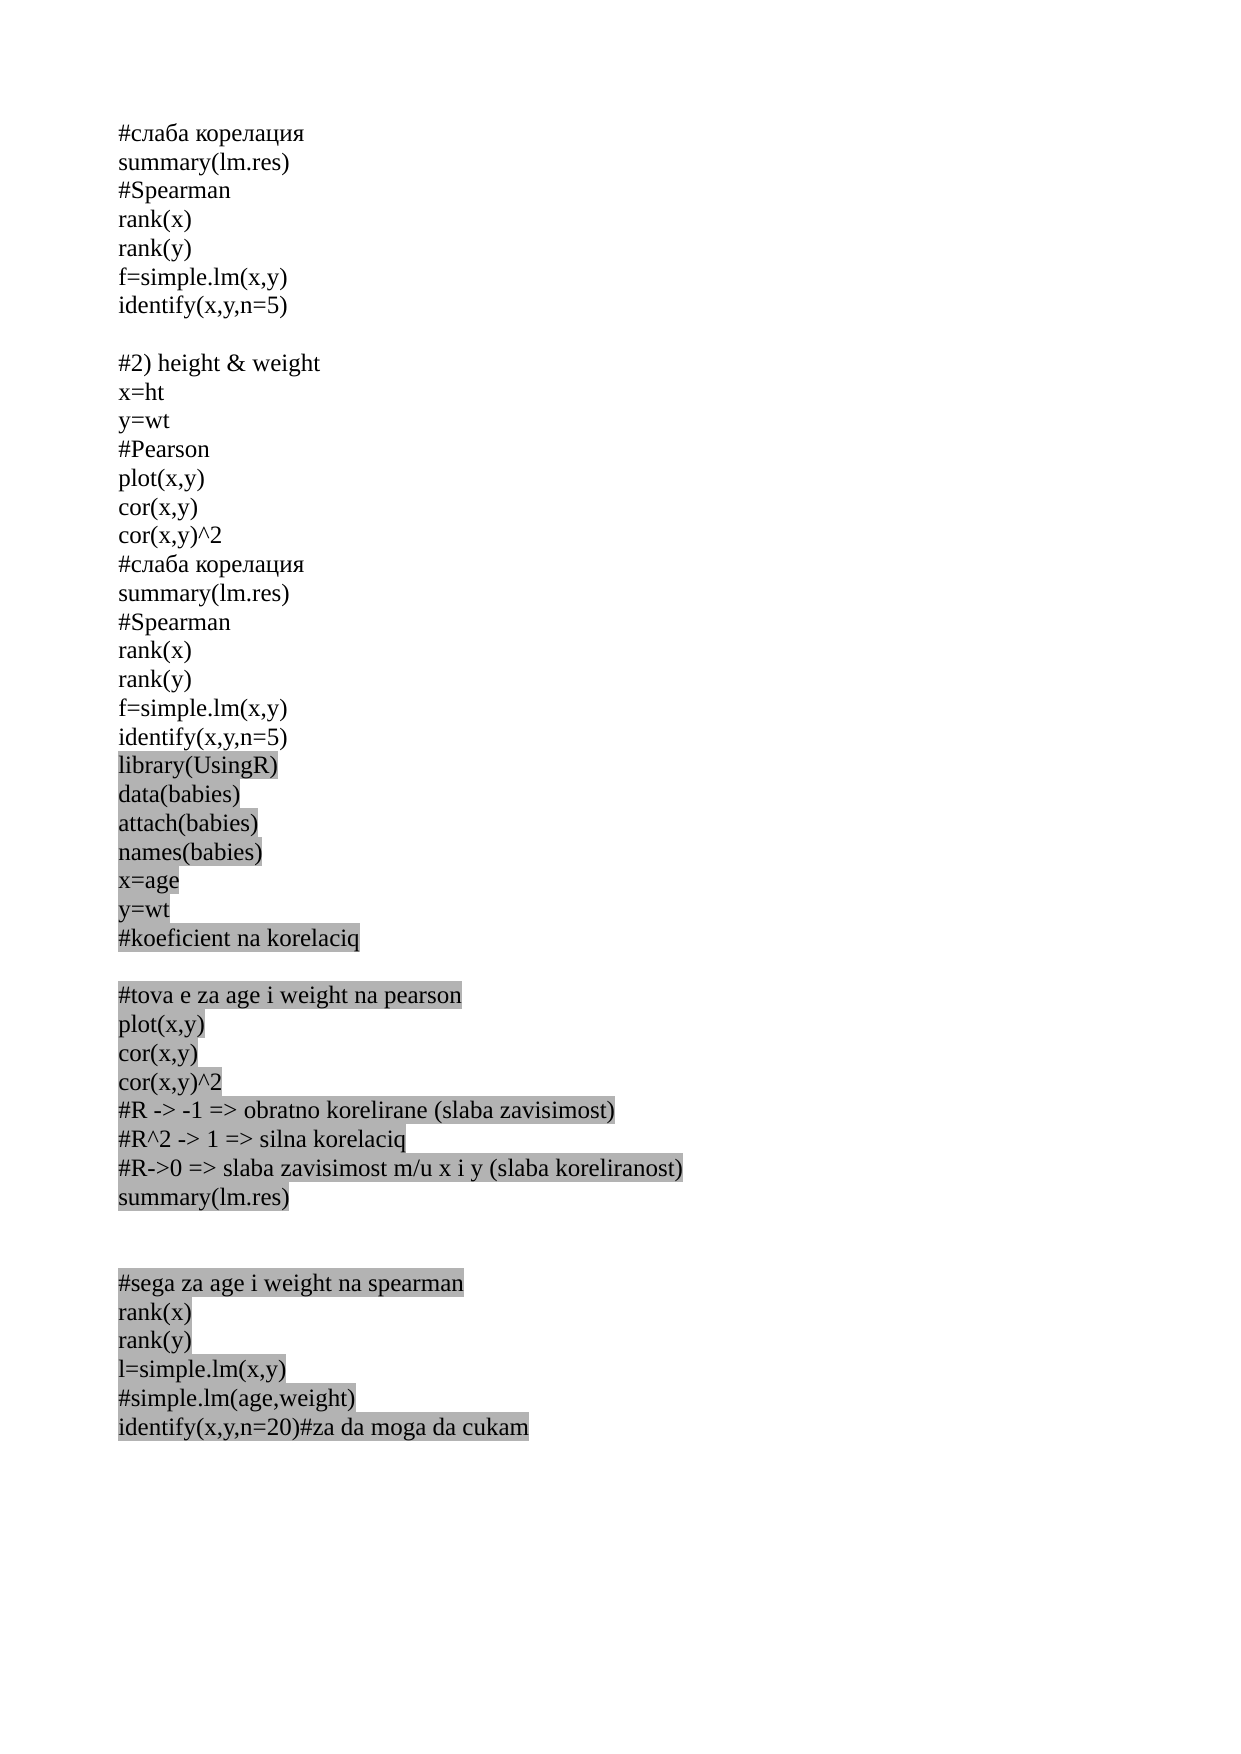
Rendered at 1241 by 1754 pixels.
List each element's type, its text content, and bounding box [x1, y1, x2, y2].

text #Pearson [118, 434, 1122, 463]
text f=simple.lm(x,y) [118, 262, 1122, 291]
text summary(lm.res) [118, 147, 1122, 176]
text #Spearman [118, 176, 1122, 204]
text cor(x,y) [118, 1038, 1122, 1067]
text rank(y) [118, 664, 1122, 693]
text x=age [118, 866, 1122, 894]
text attach(babies) [118, 808, 1122, 837]
text #R^2 -> 1 => silna korelaciq [118, 1124, 1122, 1153]
text data(babies) [118, 779, 1122, 808]
text summary(lm.res) [118, 1182, 1122, 1211]
text cor(x,y)^2 [118, 521, 1122, 549]
text plot(x,y) [118, 463, 1122, 492]
text #слаба корелация [118, 549, 1122, 578]
text #koeficient na korelaciq [118, 923, 1122, 952]
text #tova e za age i weight na pearson [118, 981, 1122, 1009]
text #2) height & weight [118, 348, 1122, 377]
text rank(x) [118, 1297, 1122, 1326]
text identify(x,y,n=20)#za da moga da cukam [118, 1412, 1122, 1441]
text x=ht [118, 377, 1122, 406]
text rank(y) [118, 1326, 1122, 1354]
text #Spearman [118, 607, 1122, 636]
text rank(x) [118, 204, 1122, 233]
text summary(lm.res) [118, 578, 1122, 607]
text f=simple.lm(x,y) [118, 693, 1122, 722]
text #R -> -1 => obratno korelirane (slaba zavisimost) [118, 1096, 1122, 1124]
text l=simple.lm(x,y) [118, 1354, 1122, 1383]
text y=wt [118, 894, 1122, 923]
text rank(x) [118, 636, 1122, 664]
text rank(y) [118, 233, 1122, 262]
text identify(x,y,n=5) [118, 291, 1122, 319]
text #слаба корелация [118, 118, 1122, 147]
text cor(x,y) [118, 492, 1122, 521]
text plot(x,y) [118, 1009, 1122, 1038]
text identify(x,y,n=5) [118, 722, 1122, 751]
text y=wt [118, 406, 1122, 434]
text names(babies) [118, 837, 1122, 866]
text #sega za age i weight na spearman [118, 1268, 1122, 1297]
text #R->0 => slaba zavisimost m/u x i y (slaba koreliranost) [118, 1153, 1122, 1182]
text #simple.lm(age,weight) [118, 1383, 1122, 1412]
text library(UsingR) [118, 751, 1122, 779]
text cor(x,y)^2 [118, 1067, 1122, 1096]
